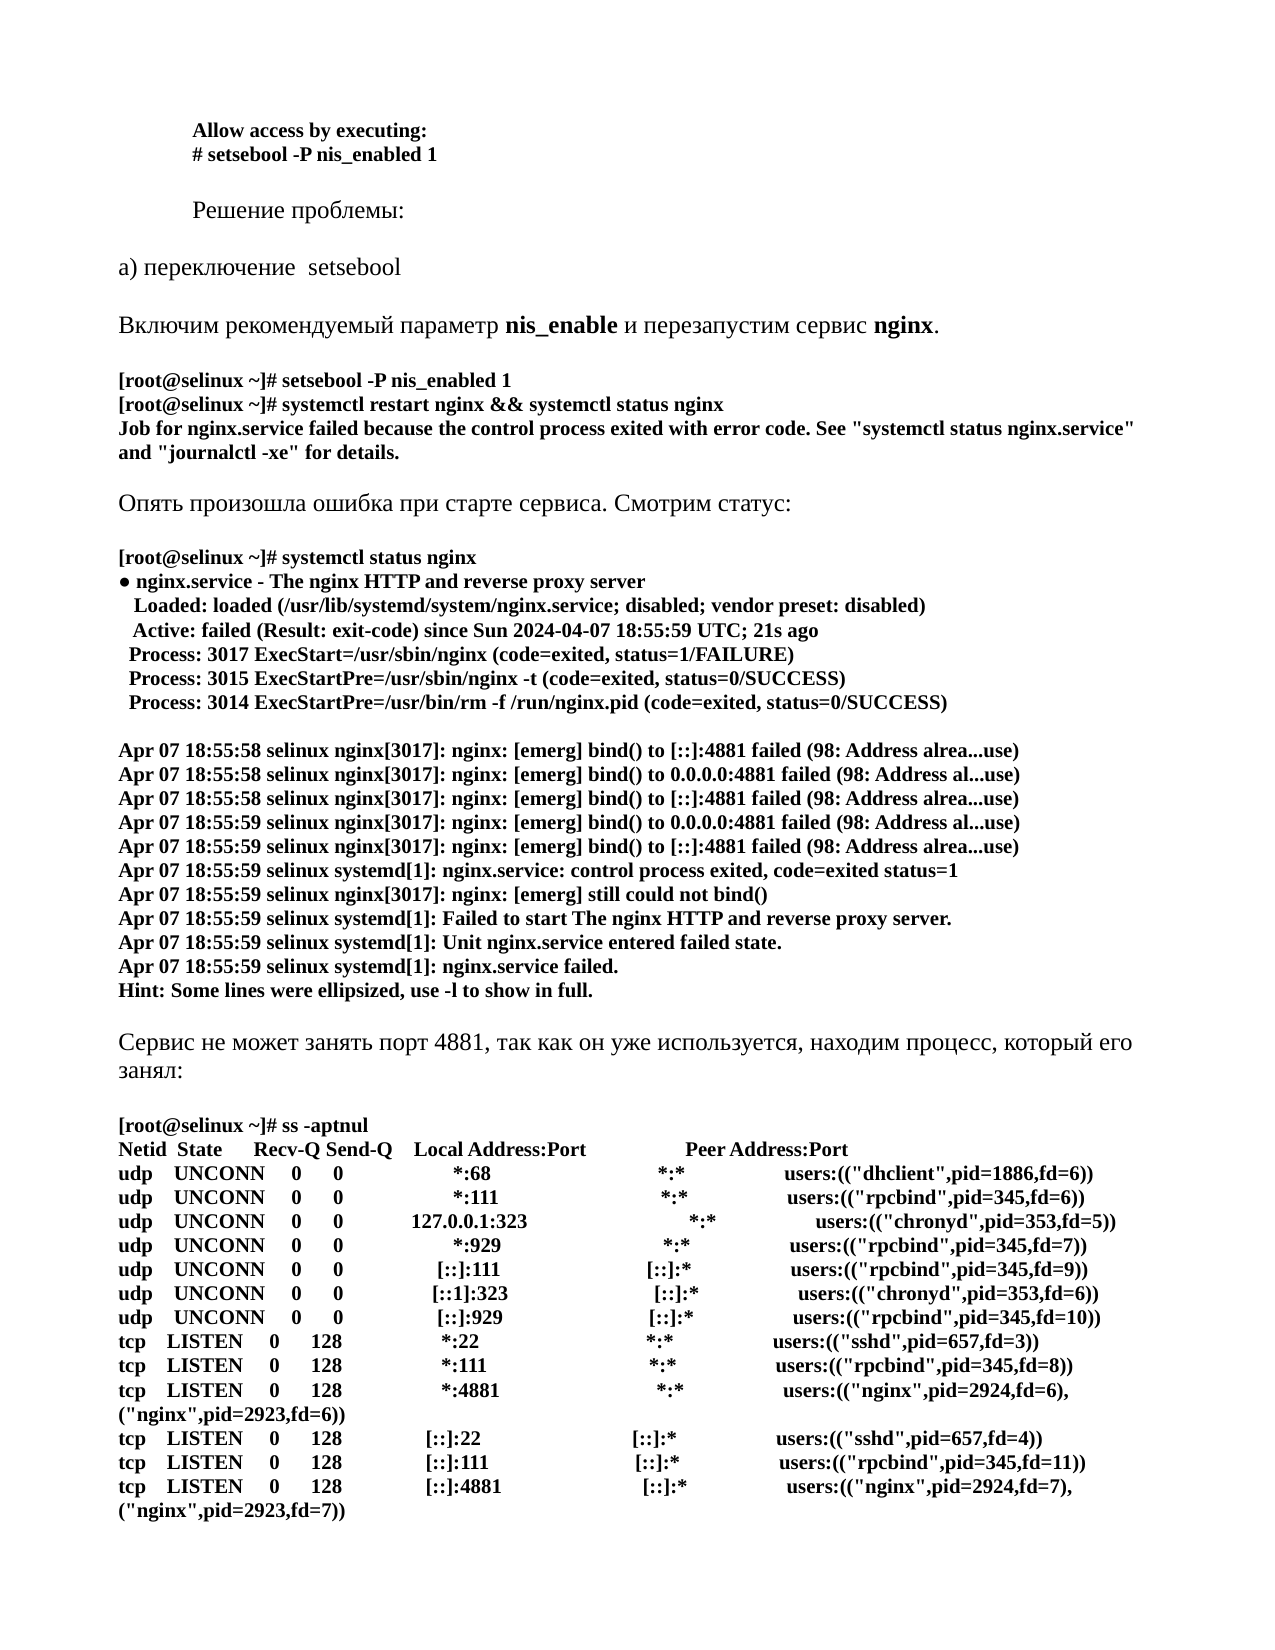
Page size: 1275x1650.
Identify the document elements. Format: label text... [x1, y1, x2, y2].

text Опять произошла ошибка при старте сервиса. Смотрим статус: [118, 488, 1157, 517]
text udp UNCONN 0 0 127.0.0.1:323 *:* users:(("chronyd",pid=353,fd=5)) [118, 1209, 1157, 1233]
text Allow access by executing: [118, 118, 1157, 142]
text Apr 07 18:55:58 selinux nginx[3017]: nginx: [emerg] bind() to [::]:4881 failed (98: Address alrea...use) [118, 738, 1157, 762]
text Apr 07 18:55:58 selinux nginx[3017]: nginx: [emerg] bind() to 0.0.0.0:4881 failed (98: Address al...use) [118, 762, 1157, 786]
text Loaded: loaded (/usr/lib/systemd/system/nginx.service; disabled; vendor preset: disabled) [118, 593, 1157, 617]
text tcp LISTEN 0 128 *:111 *:* users:(("rpcbind",pid=345,fd=8)) [118, 1353, 1157, 1377]
text Active: failed (Result: exit-code) since Sun 2024-04-07 18:55:59 UTC; 21s ago [118, 617, 1157, 642]
text Process: 3017 ExecStart=/usr/sbin/nginx (code=exited, status=1/FAILURE) [118, 642, 1157, 666]
text Apr 07 18:55:59 selinux nginx[3017]: nginx: [emerg] bind() to 0.0.0.0:4881 failed (98: Address al...use) [118, 810, 1157, 834]
text tcp LISTEN 0 128 [::]:111 [::]:* users:(("rpcbind",pid=345,fd=11)) [118, 1450, 1157, 1474]
text Job for nginx.service failed because the control process exited with error code. See "systemctl status nginx.service" and "journalctl -xe" for details. [118, 416, 1157, 464]
text tcp LISTEN 0 128 *:22 *:* users:(("sshd",pid=657,fd=3)) [118, 1329, 1157, 1353]
text Apr 07 18:55:59 selinux nginx[3017]: nginx: [emerg] still could not bind() [118, 882, 1157, 906]
text ● nginx.service - The nginx HTTP and reverse proxy server [118, 569, 1157, 593]
text [root@selinux ~]# setsebool -P nis_enabled 1 [118, 367, 1157, 392]
text Apr 07 18:55:59 selinux nginx[3017]: nginx: [emerg] bind() to [::]:4881 failed (98: Address alrea...use) [118, 834, 1157, 858]
text udp UNCONN 0 0 *:111 *:* users:(("rpcbind",pid=345,fd=6)) [118, 1185, 1157, 1209]
text udp UNCONN 0 0 *:929 *:* users:(("rpcbind",pid=345,fd=7)) [118, 1233, 1157, 1257]
text [root@selinux ~]# ss -aptnul [118, 1113, 1157, 1137]
text Включим рекомендуемый параметр nis_enable и перезапустим сервис nginx. [118, 310, 1157, 339]
text udp UNCONN 0 0 *:68 *:* users:(("dhclient",pid=1886,fd=6)) [118, 1161, 1157, 1185]
text tcp LISTEN 0 128 [::]:4881 [::]:* users:(("nginx",pid=2924,fd=7),("nginx",pid=2923,fd=7)) [118, 1474, 1157, 1522]
text Apr 07 18:55:59 selinux systemd[1]: Unit nginx.service entered failed state. [118, 930, 1157, 954]
text # setsebool -P nis_enabled 1 [118, 142, 1157, 166]
text [root@selinux ~]# systemctl status nginx [118, 545, 1157, 569]
text udp UNCONN 0 0 [::1]:323 [::]:* users:(("chronyd",pid=353,fd=6)) [118, 1281, 1157, 1305]
text udp UNCONN 0 0 [::]:111 [::]:* users:(("rpcbind",pid=345,fd=9)) [118, 1257, 1157, 1281]
text Hint: Some lines were ellipsized, use -l to show in full. [118, 978, 1157, 1002]
text а) переключение setsebool [118, 252, 1157, 281]
text Apr 07 18:55:59 selinux systemd[1]: Failed to start The nginx HTTP and reverse proxy server. [118, 906, 1157, 930]
text tcp LISTEN 0 128 *:4881 *:* users:(("nginx",pid=2924,fd=6),("nginx",pid=2923,fd=6)) [118, 1377, 1157, 1426]
text Apr 07 18:55:59 selinux systemd[1]: nginx.service failed. [118, 954, 1157, 978]
text tcp LISTEN 0 128 [::]:22 [::]:* users:(("sshd",pid=657,fd=4)) [118, 1426, 1157, 1450]
text Apr 07 18:55:59 selinux systemd[1]: nginx.service: control process exited, code=exited status=1 [118, 858, 1157, 882]
text Process: 3015 ExecStartPre=/usr/sbin/nginx -t (code=exited, status=0/SUCCESS) [118, 666, 1157, 690]
text Process: 3014 ExecStartPre=/usr/bin/rm -f /run/nginx.pid (code=exited, status=0/SUCCESS) [118, 690, 1157, 714]
text Решение проблемы: [118, 195, 1157, 224]
text Сервис не может занять порт 4881, так как он уже используется, находим процесс, который его занял: [118, 1027, 1157, 1084]
text udp UNCONN 0 0 [::]:929 [::]:* users:(("rpcbind",pid=345,fd=10)) [118, 1305, 1157, 1329]
text Apr 07 18:55:58 selinux nginx[3017]: nginx: [emerg] bind() to [::]:4881 failed (98: Address alrea...use) [118, 786, 1157, 810]
text Netid State Recv-Q Send-Q Local Address:Port Peer Address:Port [118, 1137, 1157, 1161]
text [root@selinux ~]# systemctl restart nginx && systemctl status nginx [118, 392, 1157, 416]
